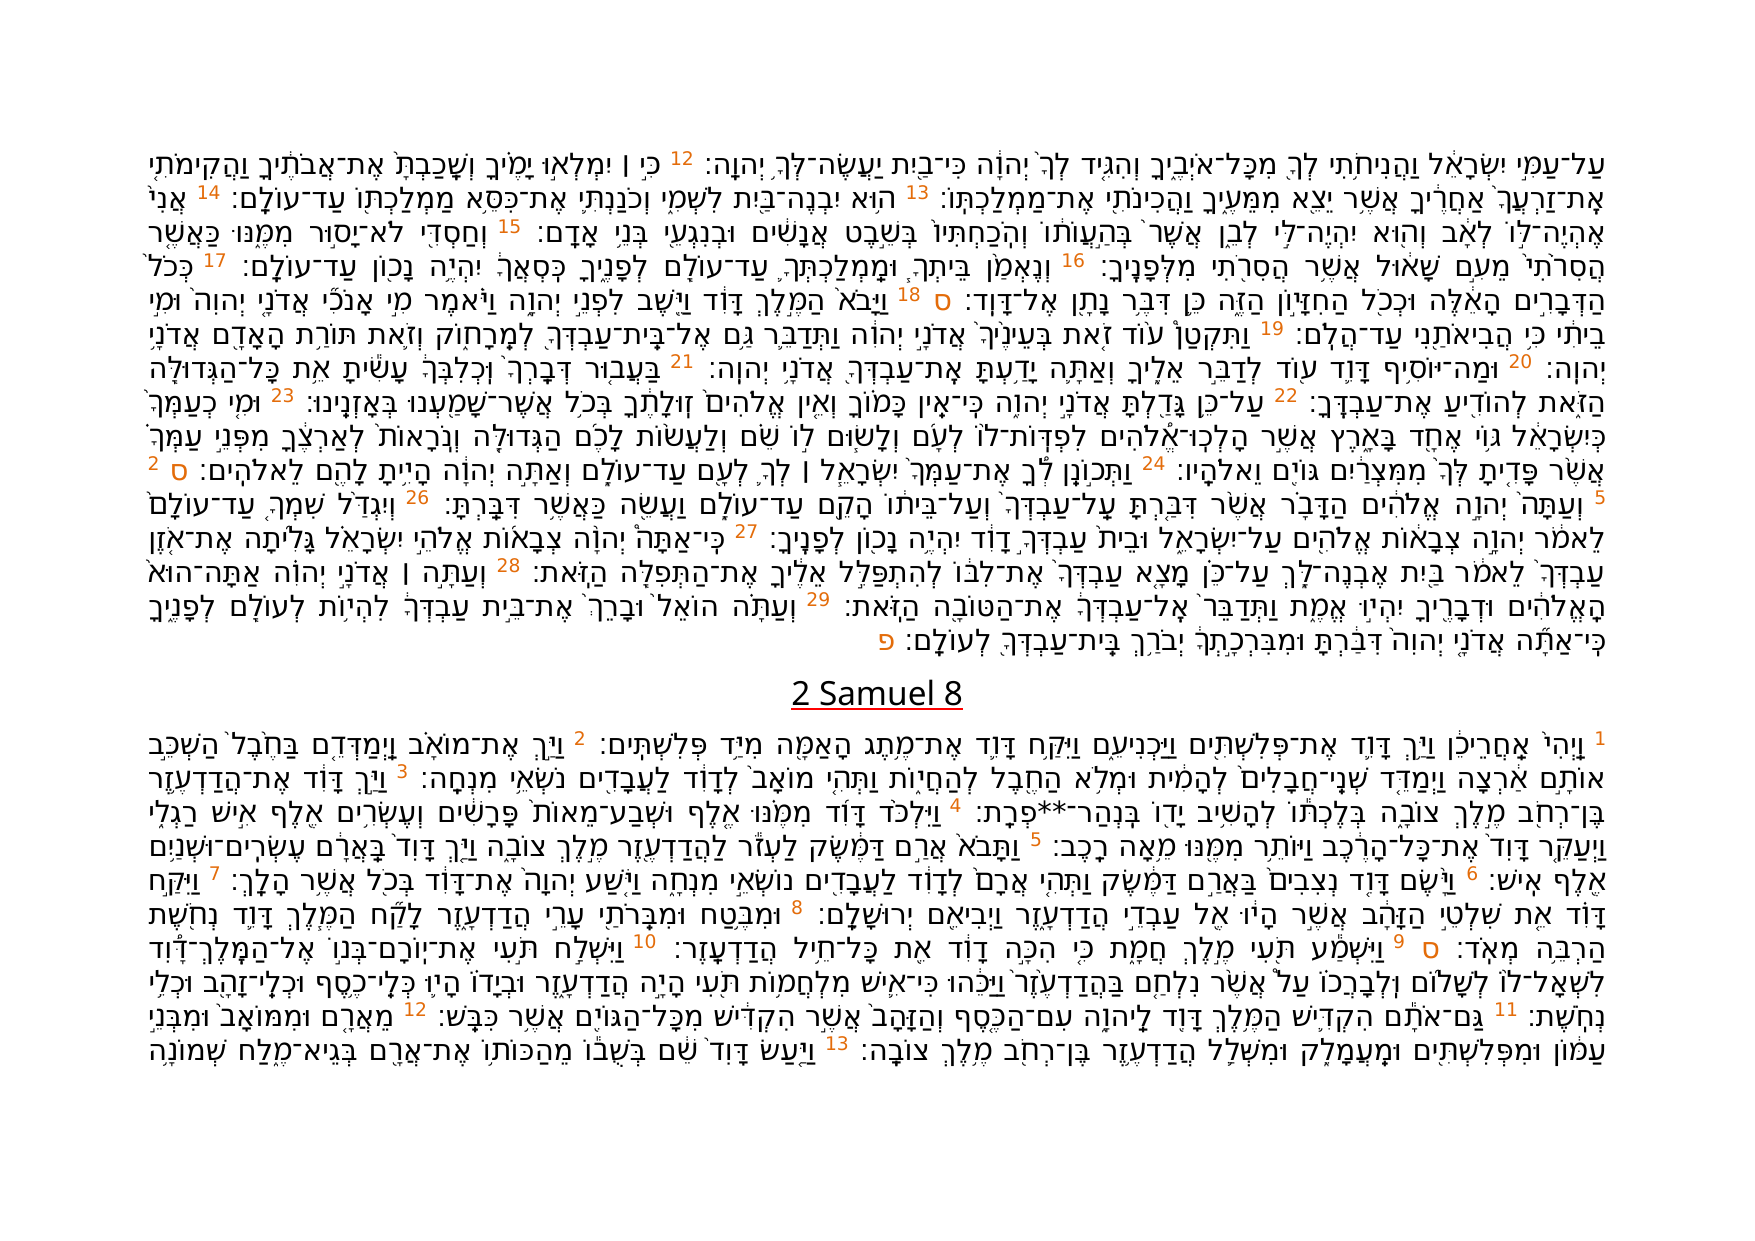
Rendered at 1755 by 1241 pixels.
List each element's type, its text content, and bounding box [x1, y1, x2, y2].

text 1 וַֽיְהִי֙ אַֽחֲרֵיכֵ֔ן וַיַּ֥ךְ דָּוִ֛ד אֶת־פְּלִשְׁתִּ֖ים וַיַּכְנִיעֵ֑ם וַיִּקַּ֥ח דָּוִ֛ד אֶת־מֶ֥תֶג הָאַמָּ֖ה מִיַּ֥ד פְּלִשְׁתִּֽים׃ 2 וַיַּ֣ךְ אֶת־מוֹאָ֗ב וַֽיְמַדְּדֵ֤ם בַּחֶ֙בֶל֙ הַשְׁכֵּ֣ב אוֹתָ֣ם אַ֔רְצָה וַיְמַדֵּ֤ד שְׁנֵֽי־חֲבָלִים֙ לְהָמִ֔ית וּמְלֹ֥א הַחֶ֖בֶל לְהַחֲי֑וֹת וַתְּהִ֤י מוֹאָב֙ לְדָוִ֔ד לַעֲבָדִ֖ים נֹשְׂאֵ֥י מִנְחָֽה׃ ‬‬‬3 וַיַּ֣ךְ דָּוִ֔ד אֶת־הֲדַדְעֶ֥זֶר בֶּן־רְחֹ֖ב מֶ֣לֶךְ צוֹבָ֑ה בְּלֶכְתּ֕וֹ לְהָשִׁ֥יב יָד֖וֹ בִּֽנְהַר־**פְרָֽת׃ ‬‬‬‬4 וַיִּלְכֹּ֨ד דָּוִ֜ד מִמֶּ֗נּוּ אֶ֤לֶף וּשְׁבַע־מֵאוֹת֙ פָּרָשִׁ֔ים וְעֶשְׂרִ֥ים אֶ֖לֶף אִ֣ישׁ רַגְלִ֑י וַיְעַקֵּ֤ר דָּוִד֙ אֶת־כָּל־הָרֶ֔כֶב וַיּוֹתֵ֥ר מִמֶּ֖נּוּ מֵ֥אָה רָֽכֶב׃ ‬‬‬5 וַתָּבֹא֙ אֲרַ֣ם דַּמֶּ֔שֶׂק לַעְזֹ֕ר לַהֲדַדְעֶ֖זֶר מֶ֣לֶךְ צוֹבָ֑ה וַיַּ֤ךְ דָּוִד֙ בַּֽאֲרָ֔ם עֶשְׂרִֽים־וּשְׁנַ֥יִם אֶ֖לֶף אִֽישׁ׃ ‬‬‬6 וַיָּ֨שֶׂם דָּוִ֤ד נְצִבִים֙ בַּאֲרַ֣ם דַּמֶּ֔שֶׂק וַתְּהִ֤י אֲרָם֙ לְדָוִ֔ד לַעֲבָדִ֖ים נוֹשְׂאֵ֣י מִנְחָ֑ה וַיֹּ֤שַׁע יְהוָה֙ אֶת־דָּוִ֔ד בְּכֹ֖ל אֲשֶׁ֥ר הָלָֽךְ׃ ‬‬‬7 וַיִּקַּ֣ח דָּוִ֗ד אֵ֚ת שִׁלְטֵ֣י הַזָּהָ֔ב אֲשֶׁ֣ר הָי֔וּ אֶ֖ל עַבְדֵ֣י הֲדַדְעָ֑זֶר וַיְבִיאֵ֖ם יְרוּשָׁלָֽ͏ִם׃ ‬‬‬8 וּמִבֶּ֥טַח וּמִבֵּֽרֹתַ֖י עָרֵ֣י הֲדַדְעָ֑זֶר לָקַ֞ח הַמֶּ֧לֶךְ דָּוִ֛ד נְחֹ֖שֶׁת הַרְבֵּ֥ה מְאֹֽד׃ ס ‬‬‬9 וַיִּשְׁמַ֕ע תֹּ֖עִי מֶ֣לֶךְ חֲמָ֑ת כִּ֚י הִכָּ֣ה דָוִ֔ד אֵ֖ת כָּל־חֵ֥יל הֲדַדְעָֽזֶר׃ ‬‬‬10 וַיִּשְׁלַ֣ח תֹּ֣עִי אֶת־יֽוֹרָם־בְּנ֣וֹ אֶל־הַמֶּֽלֶךְ־דָּ֠וִד לִשְׁאָל־ל֨וֹ לְשָׁל֜וֹם וּֽלְבָרֲכ֗וֹ עַל֩ אֲשֶׁ֨ר נִלְחַ֤ם בַּהֲדַדְעֶ֙זֶר֙ וַיַּכֵּ֔הוּ כִּי־אִ֛ישׁ מִלְחֲמ֥וֹת תֹּ֖עִי הָיָ֣ה הֲדַדְעָ֑זֶר וּבְיָד֗וֹ הָי֛וּ כְּלֵֽי־כֶ֥סֶף וּכְלֵֽי־זָהָ֖ב וּכְלֵ֥י נְחֹֽשֶׁת׃ ‬‬‬11 גַּם־אֹתָ֕ם הִקְדִּ֛ישׁ הַמֶּ֥לֶךְ דָּוִ֖ד לַֽיהוָ֑ה עִם־הַכֶּ֤סֶף וְהַזָּהָב֙ אֲשֶׁ֣ר הִקְדִּ֔ישׁ מִכָּל־הַגּוֹיִ֖ם אֲשֶׁ֥ר כִּבֵּֽשׁ׃ ‬‬‬12 מֵאֲרָ֤ם וּמִמּוֹאָב֙ וּמִבְּנֵ֣י עַמּ֔וֹן וּמִפְּלִשְׁתִּ֖ים וּמֵֽעֲמָלֵ֑ק וּמִשְּׁלַ֛ל הֲדַדְעֶ֥זֶר בֶּן־רְחֹ֖ב מֶ֥לֶךְ צוֹבָֽה׃ ‬‬‬13 וַיַּ֤עַשׂ דָּוִד֙ שֵׁ֔ם בְּשֻׁב֕וֹ מֵהַכּוֹת֥וֹ אֶת־אֲרָ֖ם בְּגֵיא־מֶ֑לַח שְׁמוֹנָ֥ה עָשָׂ֖ר אָֽלֶף׃ ‬‬‬14 וַיָּ֨שֶׂם בֶּאֱד֜וֹם נְצִבִ֗ים בְּכָל־אֱדוֹם֙ שָׂ֣ם נְצִבִ֔ים וַיְהִ֥י כָל־אֱד֖וֹם עֲבָדִ֣ים לְדָוִ֑ד וַיּ֤וֹשַׁע יְהוָה֙ אֶת־דָּוִ֔ד בְּכֹ֖ל אֲשֶׁ֥ר הָלָֽךְ׃ ‬‬‬15 וַיִּמְלֹ֥ךְ דָּוִ֖ד עַל־כָּל־יִשְׂרָאֵ֑ל וַיְהִ֣י דָוִ֗ד עֹשֶׂ֛ה מִשְׁפָּ֥ט וּצְדָקָ֖ה לְכָל־עַמּֽוֹ׃ ‬‬‬16 וְיוֹאָ֥ב בֶּן־צְרוּיָ֖ה עַל־הַצָּבָ֑א וִיהוֹשָׁפָ֥ט בֶּן־אֲחִיל֖וּד מַזְכִּֽיר׃ ‬‬‬17 וְצָד֧וֹק בֶּן־אֲחִיט֛וּב וַאֲחִימֶ֥לֶךְ בֶּן־אֶבְיָתָ֖ר כֹּהֲנִ֑ים וּשְׂרָיָ֖ה סוֹפֵֽר׃ ‬‬‬18 וּבְנָיָ֙הוּ֙ בֶּן־יְה֣וֹיָדָ֔ע וְהַכְּרֵתִ֖י וְהַפְּלֵתִ֑י וּבְנֵ֥י דָוִ֖ד כֹּהֲנִ֥ים הָיֽוּ׃ פ ‬‬‬‬‬‬‬‬‬‬‬‬‬‬‬‬‬‬‬‬ [148, 727, 1606, 1067]
text 1 וַיְהִ֕י כִּי־יָשַׁ֥ב הַמֶּ֖לֶךְ בְּבֵית֑וֹ וַיהוָ֛ה הֵנִֽיחַ־ל֥וֹ מִסָּבִ֖יב מִכָּל־אֹיְבָֽיו׃ 2 וַיֹּ֤אמֶר הַמֶּ֙לֶךְ֙ אֶל־נָתָ֣ן הַנָּבִ֔יא רְאֵ֣ה נָ֔א אָנֹכִ֥י יוֹשֵׁ֖ב בְּבֵ֣ית אֲרָזִ֑ים וַֽאֲרוֹן֙ הָֽאֱלֹהִ֔ים יֹשֵׁ֖ב בְּת֥וֹךְ הַיְרִיעָֽה׃ ‬‬‬3 וַיֹּ֤אמֶר נָתָן֙ אֶל־הַמֶּ֔לֶךְ כֹּ֛ל אֲשֶׁ֥ר בִּֽלְבָבְךָ֖ לֵ֣ךְ עֲשֵׂ֑ה כִּ֥י יְהוָ֖ה עִמָּֽךְ׃ ס ‬‬‬4 וַיְהִ֖י בַּלַּ֣יְלָה הַה֑וּא וַֽיְהִי֙ דְּבַר־יְהוָ֔ה אֶל־נָתָ֖ן לֵאמֹֽר׃ ‬‬‬5 לֵ֤ךְ וְאָֽמַרְתָּ֙ אֶל־עַבְדִּ֣י אֶל־דָּוִ֔ד כֹּ֖ה אָמַ֣ר יְהוָ֑ה הַאַתָּ֛ה תִּבְנֶה־לִּ֥י בַ֖יִת לְשִׁבְתִּֽי׃ ‬‬‬6 כִּ֣י לֹ֤א יָשַׁ֙בְתִּי֙ בְּבַ֔יִת לְ֠מִיּוֹם הַעֲלֹתִ֞י אֶת־בְּנֵ֤י יִשְׂרָאֵל֙ מִמִּצְרַ֔יִם וְעַ֖ד הַיּ֣וֹם הַזֶּ֑ה וָאֶֽהְיֶה֙ מִתְהַלֵּ֔ךְ בְּאֹ֖הֶל וּבְמִשְׁכָּֽן׃ ‬‬‬7 בְּכֹ֥ל אֲשֶֽׁר־הִתְהַלַּכְתִּי֮ בְּכָל־בְּנֵ֣י יִשְׂרָאֵל֒ הֲדָבָ֣ר דִּבַּ֗רְתִּי אֶת־אַחַד֙ שִׁבְטֵ֣י יִשְׂרָאֵ֔ל אֲשֶׁ֣ר צִוִּ֗יתִי לִרְע֛וֹת אֶת־עַמִּ֥י אֶת־יִשְׂרָאֵ֖ל לֵאמֹ֑ר לָ֛מָּה לֹֽא־בְנִיתֶ֥ם לִ֖י בֵּ֥ית אֲרָזִֽים׃ ‬‬‬8 וְ֠עַתָּה כֹּֽה־תֹאמַ֞ר לְעַבְדִּ֣י לְדָוִ֗ד כֹּ֤ה אָמַר֙ יְהוָ֣ה צְבָא֔וֹת אֲנִ֤י לְקַחְתִּ֙יךָ֙ מִן־הַנָּוֶ֔ה מֵאַחַ֖ר הַצֹּ֑אן לִֽהְי֣וֹת נָגִ֔יד עַל־עַמִּ֖י עַל־יִשְׂרָאֵֽל׃ ‬‬‬9 וָאֶהְיֶ֣ה עִמְּךָ֗ בְּכֹל֙ אֲשֶׁ֣ר הָלַ֔כְתָּ וָאַכְרִ֥תָה אֶת־כָּל־אֹיְבֶ֖יךָ מִפָּנֶ֑יךָ וְעָשִׂ֤תִֽי לְךָ֙ שֵׁ֣ם גָּד֔וֹל כְּשֵׁ֥ם הַגְּדֹלִ֖ים אֲשֶׁ֥ר בָּאָֽרֶץ׃ ‬‬‬10 וְשַׂמְתִּ֣י מָ֠קוֹם לְעַמִּ֨י לְיִשְׂרָאֵ֤ל וּנְטַעְתִּיו֙ וְשָׁכַ֣ן תַּחְתָּ֔יו וְלֹ֥א יִרְגַּ֖ז ע֑וֹד וְלֹֽא־יֹסִ֤יפוּ בְנֵֽי־עַוְלָה֙ לְעַנּוֹת֔וֹ כַּאֲשֶׁ֖ר בָּרִאשׁוֹנָֽה׃ ‬‬‬11 וּלְמִן־הַיּ֗וֹם אֲשֶׁ֨ר צִוִּ֤יתִי שֹֽׁפְטִים֙ עַל־עַמִּ֣י יִשְׂרָאֵ֔ל וַהֲנִיחֹ֥תִי לְךָ֖ מִכָּל־אֹיְבֶ֑יךָ וְהִגִּ֤יד לְךָ֙ יְהוָ֔ה כִּי־בַ֖יִת יַעֲשֶׂה־לְּךָ֥ יְהוָֽה׃ ‬‬‬12 כִּ֣י ׀ יִמְלְא֣וּ יָמֶ֗יךָ וְשָֽׁכַבְתָּ֙ אֶת־אֲבֹתֶ֔יךָ וַהֲקִימֹתִ֤י אֶֽת־זַרְעֲךָ֙ אַחֲרֶ֔יךָ אֲשֶׁ֥ר יֵצֵ֖א מִמֵּעֶ֑יךָ וַהֲכִינֹתִ֖י אֶת־מַמְלַכְתּֽוֹ׃ ‬‬‬13 ה֥וּא יִבְנֶה־בַּ֖יִת לִשְׁמִ֑י וְכֹנַנְתִּ֛י אֶת־כִּסֵּ֥א מַמְלַכְתּ֖וֹ עַד־עוֹלָֽם׃ ‬‬‬14 אֲנִי֙ אֶהְיֶה־לּ֣וֹ לְאָ֔ב וְה֖וּא יִהְיֶה־לִּ֣י לְבֵ֑ן אֲשֶׁר֙ בְּהַ֣עֲוֺת֔וֹ וְהֹֽכַחְתִּיו֙ בְּשֵׁ֣בֶט אֲנָשִׁ֔ים וּבְנִגְעֵ֖י בְּנֵ֥י אָדָֽם׃ ‬‬‬15 וְחַסְדִּ֖י לֹא־יָס֣וּר מִמֶּ֑נּוּ כַּאֲשֶׁ֤ר הֲסִרֹ֙תִי֙ מֵעִ֣ם שָׁא֔וּל אֲשֶׁ֥ר הֲסִרֹ֖תִי מִלְּפָנֶֽיךָ׃ ‬‬‬16 וְנֶאְמַ֨ן בֵּיתְךָ֧ וּמַֽמְלַכְתְּךָ֛ עַד־עוֹלָ֖ם לְפָנֶ֑יךָ כִּֽסְאֲךָ֔ יִהְיֶ֥ה נָכ֖וֹן עַד־עוֹלָֽם׃ ‬‬‬17 כְּכֹל֙ הַדְּבָרִ֣ים הָאֵ֔לֶּה וּכְכֹ֖ל הַחִזָּי֣וֹן הַזֶּ֑ה כֵּ֛ן דִּבֶּ֥ר נָתָ֖ן אֶל־דָּוִֽד׃ ס ‬‬‬18 וַיָּבֹא֙ הַמֶּ֣לֶךְ דָּוִ֔ד וַיֵּ֖שֶׁב לִפְנֵ֣י יְהוָ֑ה וַיֹּ֗אמֶר מִ֣י אָנֹכִ֞י אֲדֹנָ֤י יְהוִה֙ וּמִ֣י בֵיתִ֔י כִּ֥י הֲבִיאֹתַ֖נִי עַד־הֲלֹֽם׃ ‬‬‬19 וַתִּקְטַן֩ ע֨וֹד זֹ֤את בְּעֵינֶ֙יךָ֙ אֲדֹנָ֣י יְהוִ֔ה וַתְּדַבֵּ֛ר גַּ֥ם אֶל־בֵּֽית־עַבְדְּךָ֖ לְמֵֽרָח֑וֹק וְזֹ֛את תּוֹרַ֥ת הָאָדָ֖ם אֲדֹנָ֥י יְהוִֽה׃ ‬‬‬20 וּמַה־יּוֹסִ֥יף דָּוִ֛ד ע֖וֹד לְדַבֵּ֣ר אֵלֶ֑יךָ וְאַתָּ֛ה יָדַ֥עְתָּ אֶֽת־עַבְדְּךָ֖ אֲדֹנָ֥י יְהוִֽה׃ ‬‬‬21 בַּעֲב֤וּר דְּבָֽרְךָ֙ וּֽכְלִבְּךָ֔ עָשִׂ֕יתָ אֵ֥ת כָּל־הַגְּדוּלָּ֖ה הַזֹּ֑את לְהוֹדִ֖יעַ אֶת־עַבְדֶּֽךָ׃ ‬‬‬22 עַל־כֵּ֥ן גָּדַ֖לְתָּ אֲדֹנָ֣י יְהוִ֑ה כִּֽי־אֵֽין כָּמ֗וֹךָ וְאֵ֤ין אֱלֹהִים֙ זֽוּלָתֶ֔ךָ בְּכֹ֥ל אֲשֶׁר־שָׁמַ֖עְנוּ בְּאָזְנֵֽינוּ׃ ‬‬‬23 וּמִ֤י כְעַמְּךָ֙ כְּיִשְׂרָאֵ֔ל גּ֥וֹי אֶחָ֖ד בָּאָ֑רֶץ אֲשֶׁ֣ר הָלְכֽוּ־אֱ֠לֹהִים לִפְדּֽוֹת־ל֨וֹ לְעָ֜ם וְלָשׂ֧וּם ל֣וֹ שֵׁ֗ם וְלַעֲשׂ֨וֹת לָכֶ֜ם הַגְּדוּלָּ֤ה וְנֹֽרָאוֹת֙ לְאַרְצֶ֔ךָ מִפְּנֵ֣י עַמְּךָ֗ אֲשֶׁ֨ר פָּדִ֤יתָ לְּךָ֙ מִמִּצְרַ֔יִם גּוֹיִ֖ם וֵאלֹהָֽיו׃ ‬‬‬24 וַתְּכ֣וֹנֵֽן לְ֠ךָ אֶת־עַמְּךָ֨ יִשְׂרָאֵ֧ל ׀ לְךָ֛ לְעָ֖ם עַד־עוֹלָ֑ם וְאַתָּ֣ה יְהוָ֔ה הָיִ֥יתָ לָהֶ֖ם לֵאלֹהִֽים׃ ס ‬‬‬25 וְעַתָּה֙ יְהוָ֣ה אֱלֹהִ֔ים הַדָּבָ֗ר אֲשֶׁ֨ר דִּבַּ֤רְתָּ עַֽל־עַבְדְּךָ֙ וְעַל־בֵּית֔וֹ הָקֵ֖ם עַד־עוֹלָ֑ם וַעֲשֵׂ֖ה כַּאֲשֶׁ֥ר דִּבַּֽרְתָּ׃ ‬‬‬26 וְיִגְדַּ֨ל שִׁמְךָ֤ עַד־עוֹלָם֙ לֵאמֹ֔ר יְהוָ֣ה צְבָא֔וֹת אֱלֹהִ֖ים עַל־יִשְׂרָאֵ֑ל וּבֵית֙ עַבְדְּךָ֣ דָוִ֔ד יִהְיֶ֥ה נָכ֖וֹן לְפָנֶֽיךָ׃ ‬‬‬27 כִּֽי־אַתָּה֩ יְהוָ֨ה צְבָא֜וֹת אֱלֹהֵ֣י יִשְׂרָאֵ֗ל גָּלִ֜יתָה אֶת־אֹ֤זֶן עַבְדְּךָ֙ לֵאמֹ֔ר בַּ֖יִת אֶבְנֶה־לָּ֑ךְ עַל־כֵּ֗ן מָצָ֤א עַבְדְּךָ֙ אֶת־לִבּ֔וֹ לְהִתְפַּלֵּ֣ל אֵלֶ֔יךָ אֶת־הַתְּפִלָּ֖ה הַזֹּֽאת׃ ‬‬‬28 וְעַתָּ֣ה ׀ אֲדֹנָ֣י יְהוִ֗ה אַתָּה־הוּא֙ הָֽאֱלֹהִ֔ים וּדְבָרֶ֖יךָ יִהְי֣וּ אֱמֶ֑ת וַתְּדַבֵּר֙ אֶֽל־עַבְדְּךָ֔ אֶת־הַטּוֹבָ֖ה הַזֹּֽאת׃ ‬‬‬29 וְעַתָּ֗ה הוֹאֵל֙ וּבָרֵךְ֙ אֶת־בֵּ֣ית עַבְדְּךָ֔ לִהְי֥וֹת לְעוֹלָ֖ם לְפָנֶ֑יךָ כִּֽי־אַתָּ֞ה אֲדֹנָ֤י יְהוִה֙ דִּבַּ֔רְתָּ וּמִבִּרְכָ֣תְךָ֔ יְבֹרַ֥ךְ בֵּֽית־עַבְדְּךָ֖ לְעוֹלָֽם׃ פ ‬‬‬‬‬‬‬‬‬‬‬‬‬‬‬‬‬‬‬‬‬‬‬‬‬‬‬‬‬‬‬ [148, 148, 1606, 657]
text 2 Samuel 8 [148, 669, 1606, 715]
